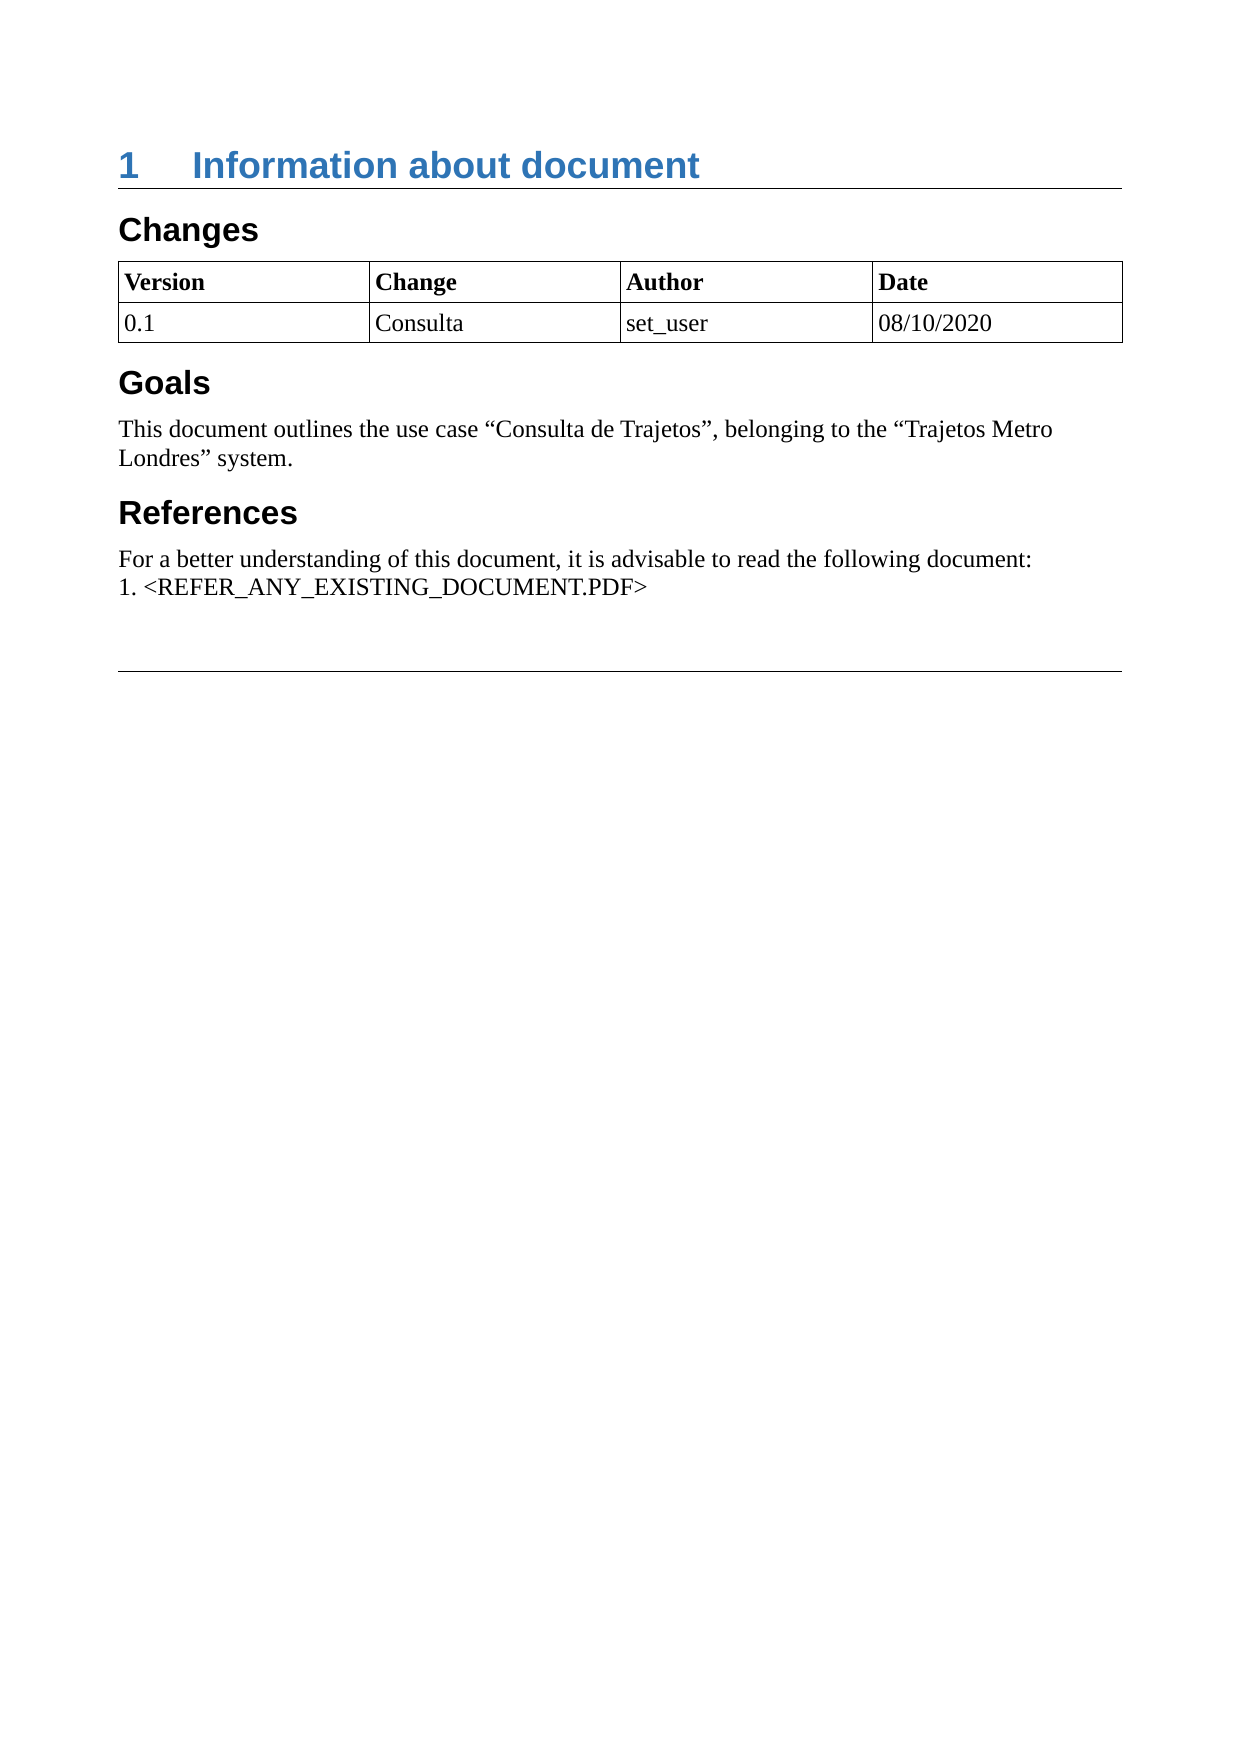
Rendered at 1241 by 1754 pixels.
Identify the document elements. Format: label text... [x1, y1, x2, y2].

subtitle References [118, 493, 1122, 531]
text 1. <REFER_ANY_EXISTING_DOCUMENT.PDF> [118, 572, 1122, 601]
table_header Change [370, 262, 620, 301]
table_cell 08/10/2020 [873, 303, 1122, 342]
table_header Date [873, 262, 1122, 301]
table_header Version [119, 262, 369, 301]
table_cell set_user [621, 303, 872, 342]
subtitle Goals [118, 363, 1122, 402]
table_header Author [621, 262, 872, 301]
subtitle Changes [118, 210, 1122, 248]
text For a better understanding of this document, it is advisable to read the following document: [118, 544, 1122, 572]
subtitle Information about document [118, 143, 1122, 188]
text This document outlines the use case “Consulta de Trajetos”, belonging to the “Trajetos Metro Londres” system. [118, 414, 1122, 472]
table_cell 0.1 [119, 303, 369, 342]
table_cell Consulta [370, 303, 620, 342]
